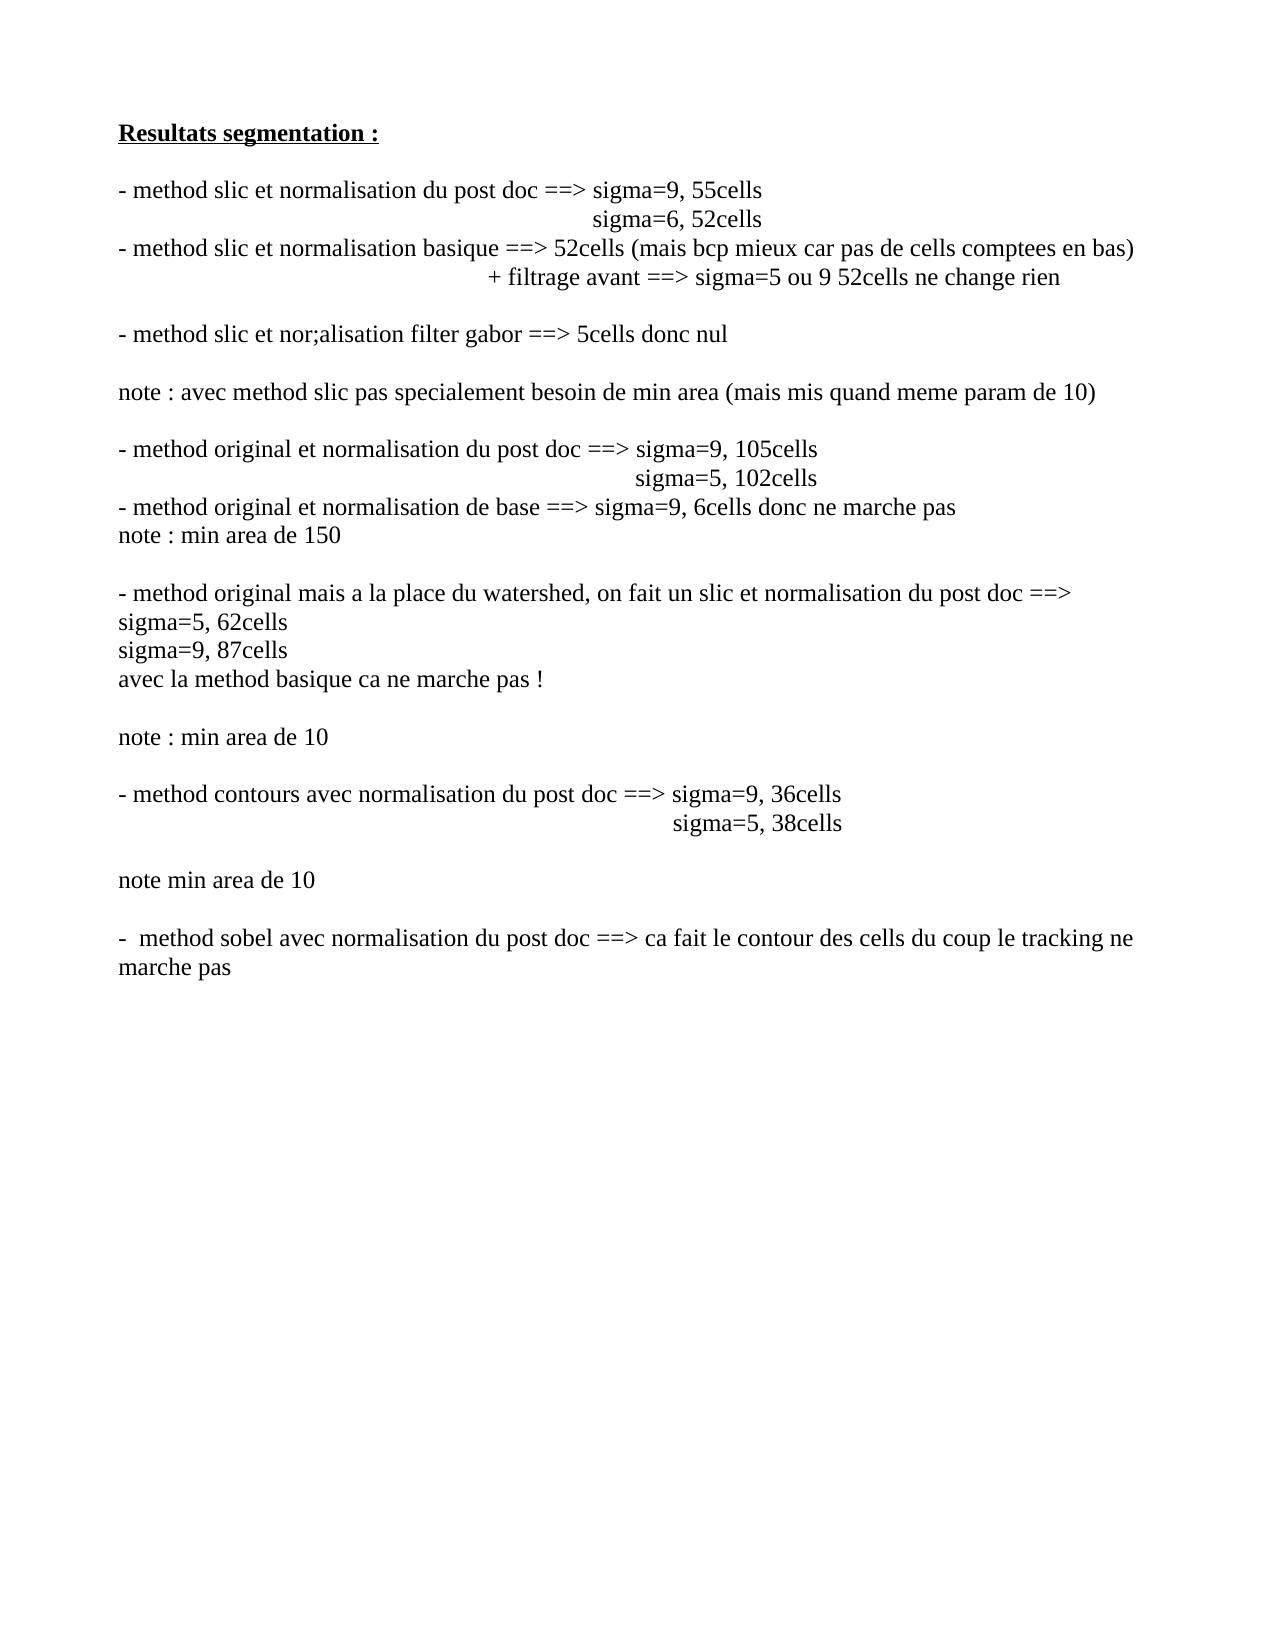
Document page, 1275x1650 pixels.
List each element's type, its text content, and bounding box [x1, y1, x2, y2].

text - method slic et normalisation du post doc ==> sigma=9, 55cells [118, 176, 1157, 204]
text Resultats segmentation : [118, 118, 1157, 147]
text - method original mais a la place du watershed, on fait un slic et normalisation du post doc ==> sigma=5, 62cells [118, 578, 1157, 636]
text avec la method basique ca ne marche pas ! [118, 664, 1157, 693]
text - method slic et nor;alisation filter gabor ==> 5cells donc nul [118, 319, 1157, 348]
text sigma=9, 87cells [118, 636, 1157, 664]
text sigma=5, 38cells [118, 808, 1157, 837]
text sigma=5, 102cells [118, 463, 1157, 492]
text - method contours avec normalisation du post doc ==> sigma=9, 36cells [118, 779, 1157, 808]
text note : min area de 150 [118, 521, 1157, 549]
text - method original et normalisation du post doc ==> sigma=9, 105cells [118, 434, 1157, 463]
text sigma=6, 52cells [118, 204, 1157, 233]
text note : min area de 10 [118, 722, 1157, 751]
text - method sobel avec normalisation du post doc ==> ca fait le contour des cells du coup le tracking ne marche pas [118, 923, 1157, 981]
text + filtrage avant ==> sigma=5 ou 9 52cells ne change rien [118, 262, 1157, 291]
text note : avec method slic pas specialement besoin de min area (mais mis quand meme param de 10) [118, 377, 1157, 406]
text - method slic et normalisation basique ==> 52cells (mais bcp mieux car pas de cells comptees en bas) [118, 233, 1157, 262]
text note min area de 10 [118, 866, 1157, 894]
text - method original et normalisation de base ==> sigma=9, 6cells donc ne marche pas [118, 492, 1157, 521]
